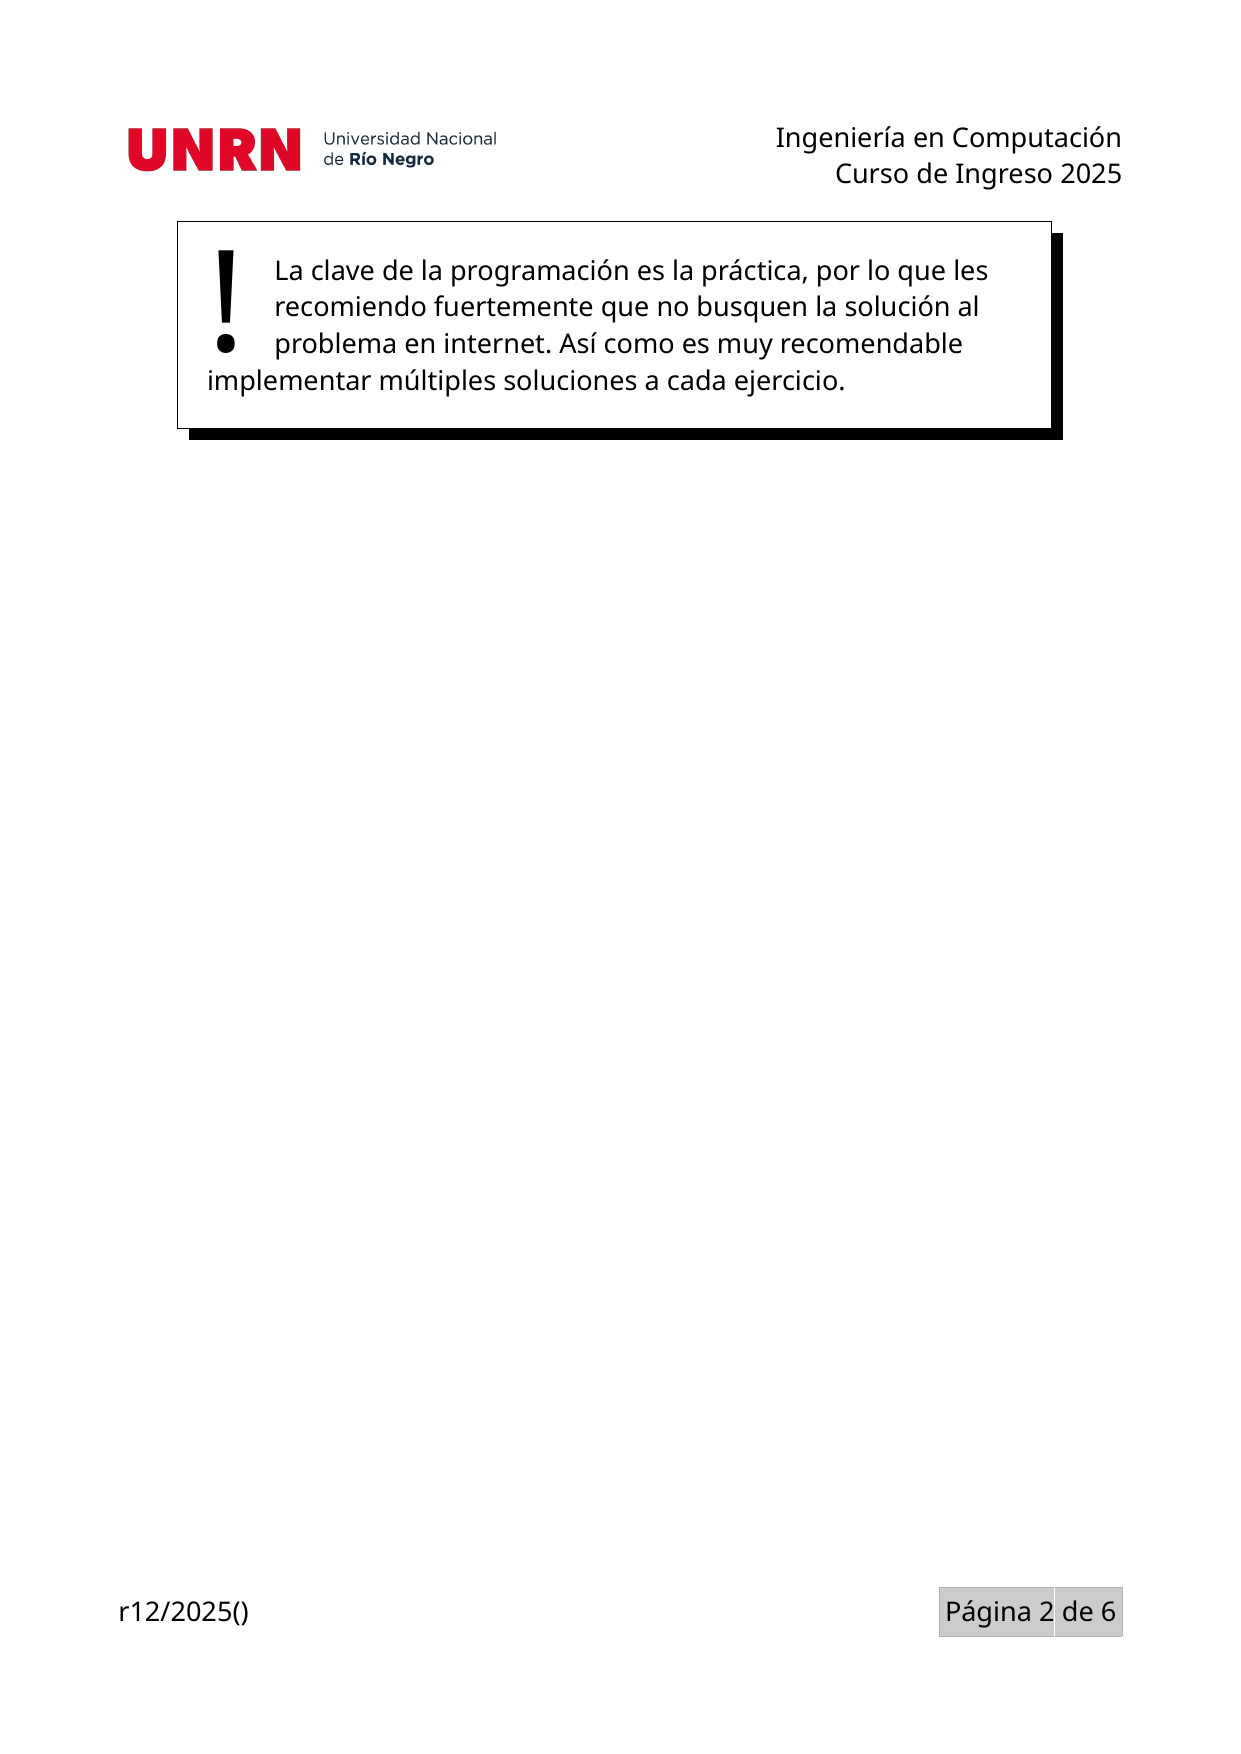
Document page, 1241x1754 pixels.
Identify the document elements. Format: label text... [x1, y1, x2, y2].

text !La clave de la programación es la práctica, por lo que les recomiendo fuertemente que no busquen la solución al problema en internet. Así como es muy recomendable implementar múltiples soluciones a cada ejercicio. [178, 222, 1051, 428]
picture [118, 118, 505, 180]
